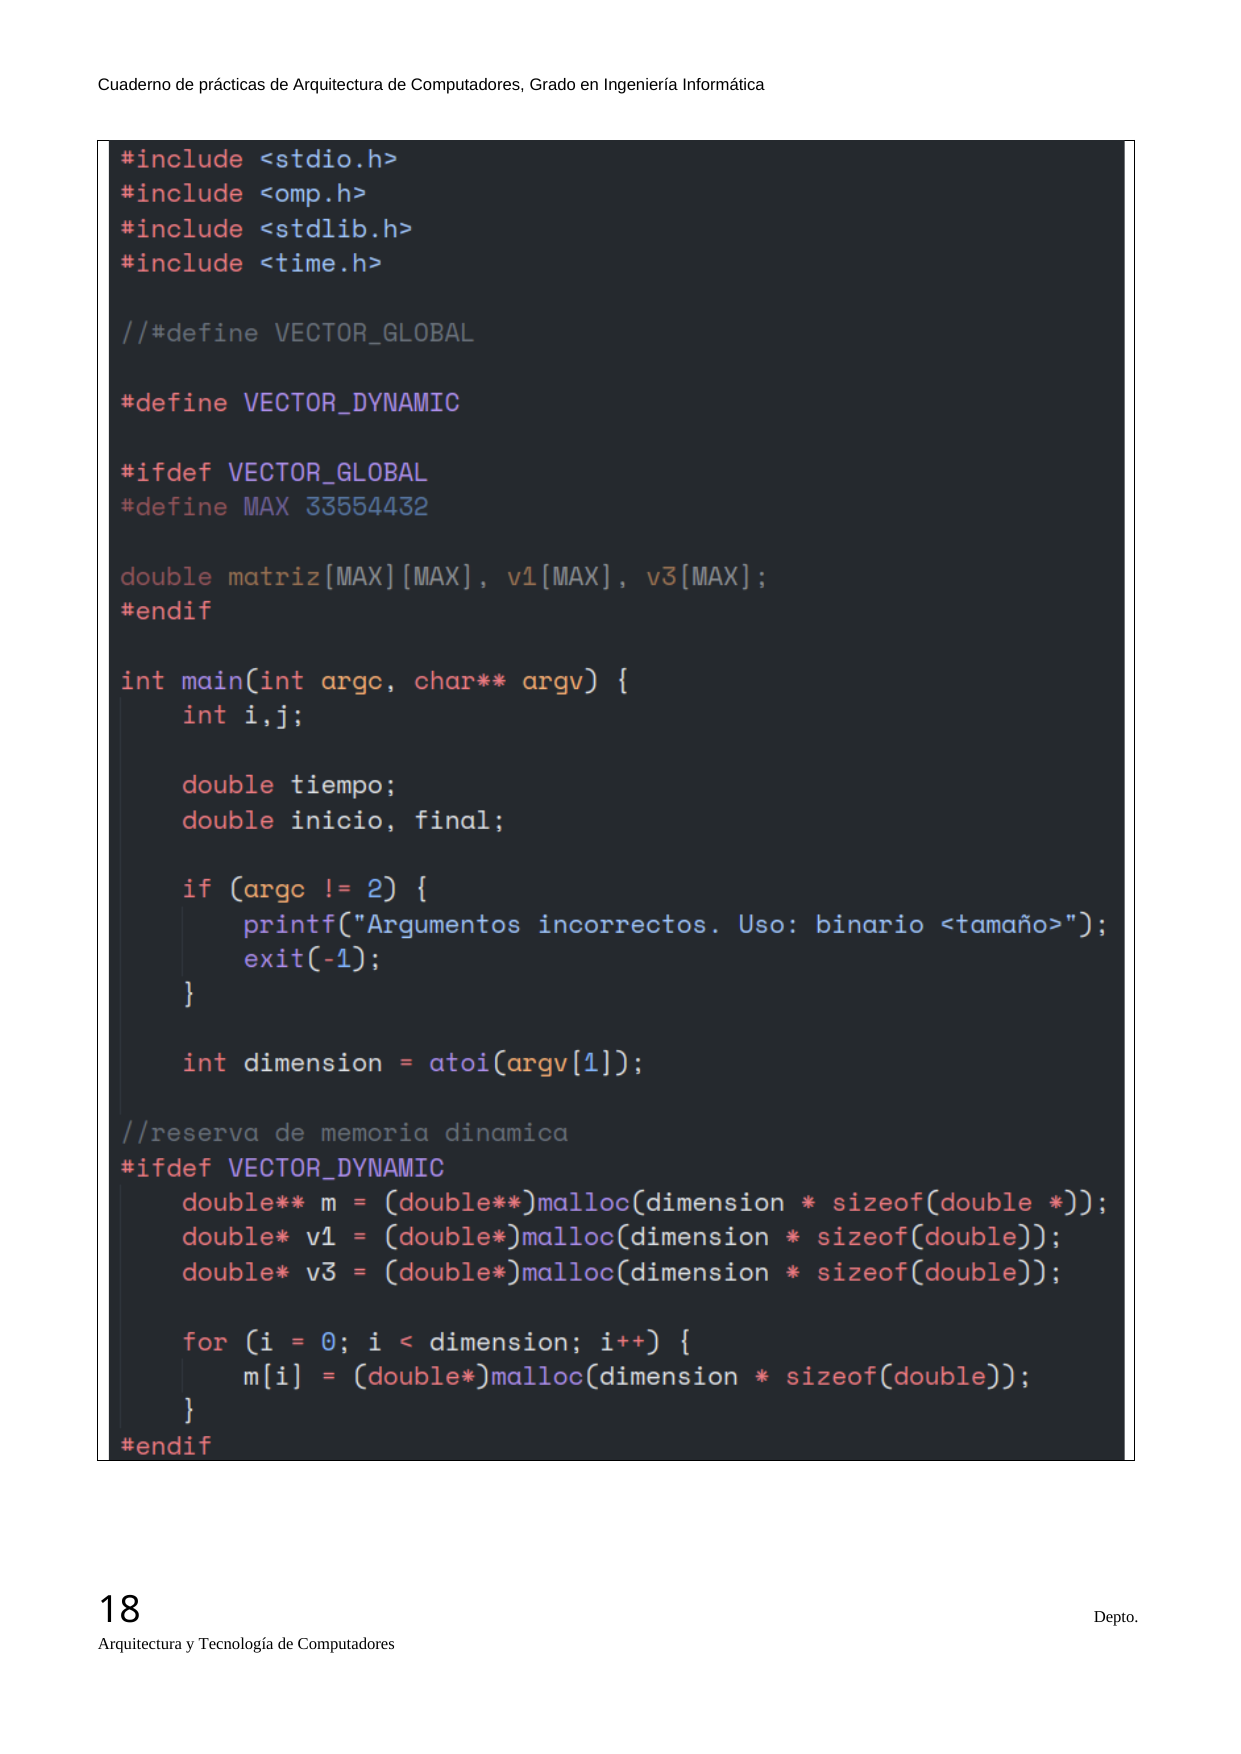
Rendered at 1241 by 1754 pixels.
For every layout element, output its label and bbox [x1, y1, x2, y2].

picture [108, 140, 1125, 1460]
table_header [98, 141, 108, 1459]
table_header [1125, 141, 1134, 1459]
